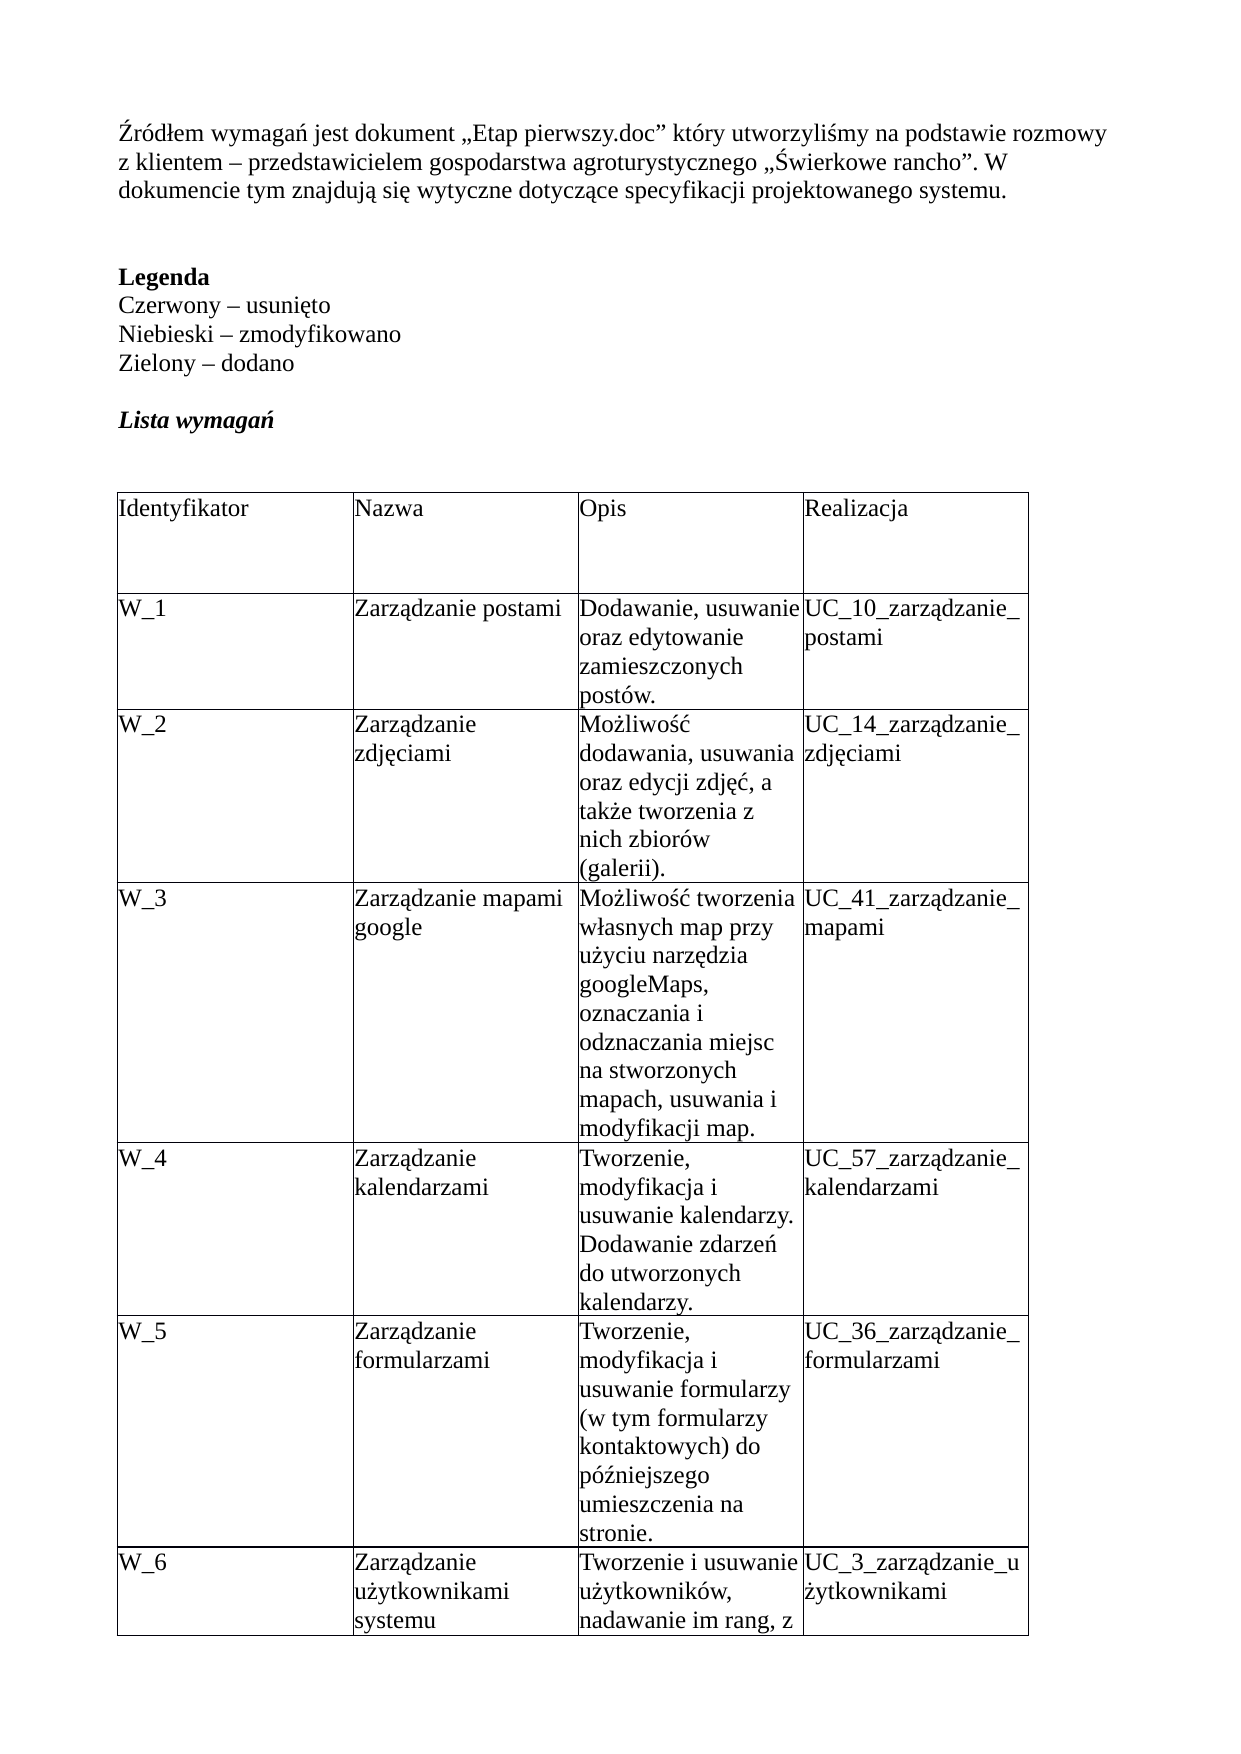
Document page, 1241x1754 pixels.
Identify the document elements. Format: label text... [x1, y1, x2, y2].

table_cell UC_3_zarządzanie_użytkownikami [804, 1548, 1028, 1635]
table_cell UC_10_zarządzanie_postami [804, 594, 1028, 708]
table_cell UC_36_zarządzanie_formularzami [804, 1316, 1028, 1546]
text Czerwony – usunięto [118, 291, 1122, 319]
table_cell W_3 [118, 883, 353, 1142]
table_cell UC_41_zarządzanie_mapami [804, 883, 1028, 1142]
table_cell Możliwość tworzenia własnych map przy użyciu narzędzia googleMaps, oznaczania i odznaczania miejsc na stworzonych mapach, usuwania i modyfikacji map. [579, 883, 803, 1142]
table_cell Tworzenie, modyfikacja i usuwanie formularzy (w tym formularzy kontaktowych) do późniejszego umieszczenia na stronie. [579, 1316, 803, 1546]
table_cell Dodawanie, usuwanie oraz edytowanie zamieszczonych postów. [579, 594, 803, 708]
table_cell Zarządzanie użytkownikami systemu [354, 1548, 578, 1635]
table_cell W_4 [118, 1143, 353, 1315]
table_cell W_5 [118, 1316, 353, 1546]
table_cell Zarządzanie zdjęciami [354, 710, 578, 882]
table_cell W_2 [118, 710, 353, 882]
table_cell W_6 [118, 1548, 353, 1635]
table_header Nazwa [354, 493, 578, 592]
table_cell W_1 [118, 594, 353, 708]
text Niebieski – zmodyfikowano [118, 319, 1122, 348]
table_cell Możliwość dodawania, usuwania oraz edycji zdjęć, a także tworzenia z nich zbiorów (galerii). [579, 710, 803, 882]
text Legenda [118, 262, 1122, 291]
table_cell Tworzenie i usuwanie użytkowników, nadawanie im rang, z [579, 1548, 803, 1635]
text Źródłem wymagań jest dokument „Etap pierwszy.doc” który utworzyliśmy na podstawie rozmowy z klientem – przedstawicielem gospodarstwa agroturystycznego „Świerkowe rancho”. W dokumencie tym znajdują się wytyczne dotyczące specyfikacji projektowanego systemu. [118, 118, 1122, 204]
table_cell Zarządzanie kalendarzami [354, 1143, 578, 1315]
table_cell Zarządzanie postami [354, 594, 578, 708]
text Lista wymagań [118, 406, 1122, 434]
table_cell Tworzenie, modyfikacja i usuwanie kalendarzy. Dodawanie zdarzeń do utworzonych kalendarzy. [579, 1143, 803, 1315]
table_cell Zarządzanie formularzami [354, 1316, 578, 1546]
table_header Identyfikator [118, 493, 353, 592]
table_cell UC_57_zarządzanie_kalendarzami [804, 1143, 1028, 1315]
table_header Realizacja [804, 493, 1028, 592]
table_cell Zarządzanie mapami google [354, 883, 578, 1142]
table_header Opis [579, 493, 803, 592]
text Zielony – dodano [118, 348, 1122, 377]
table_cell UC_14_zarządzanie_zdjęciami [804, 710, 1028, 882]
